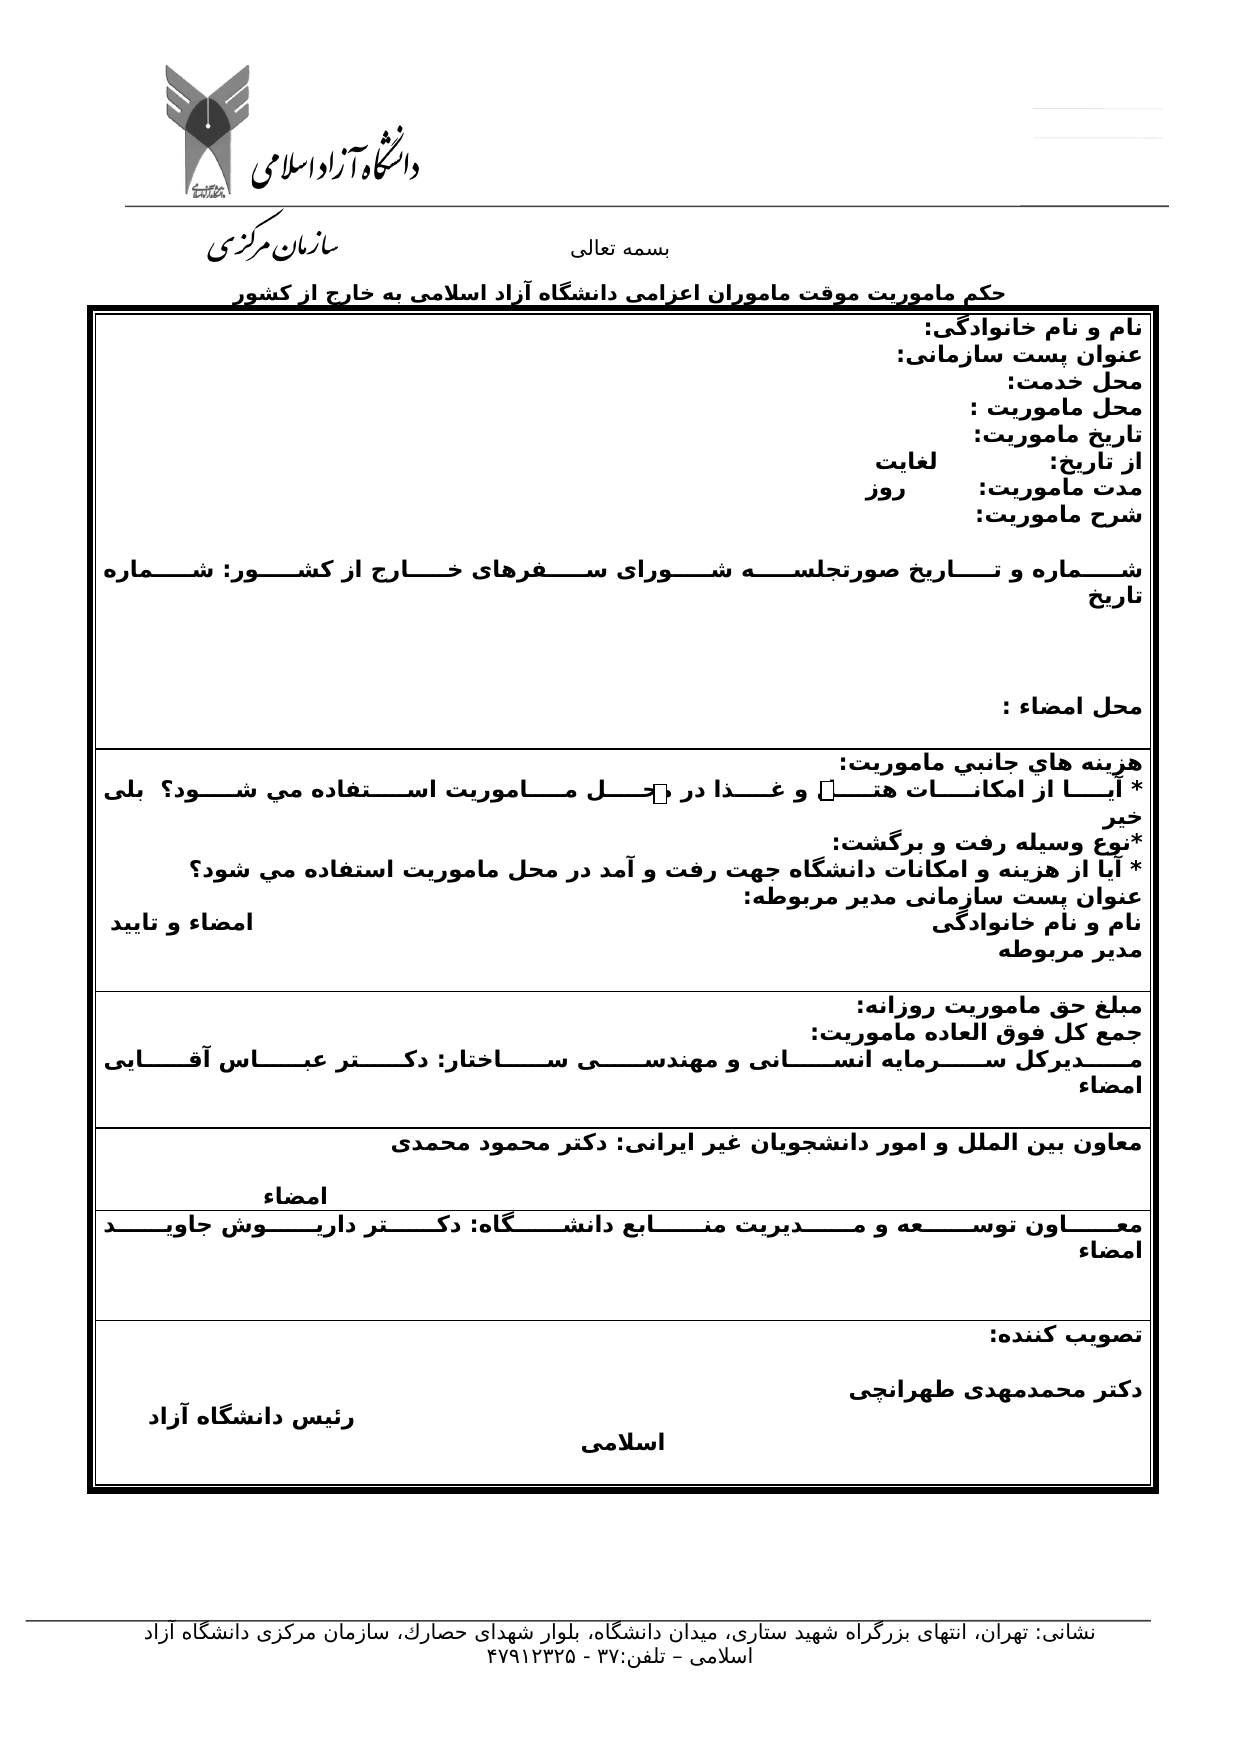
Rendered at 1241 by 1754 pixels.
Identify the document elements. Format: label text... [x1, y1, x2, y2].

table_header نام و نام خانوادگی: عنوان پست سازمانی: محل خدمت: محل ماموريت : تاريخ ماموريت: از تاريخ: لغایت مدت ماموريت: روز شرح ماموريت: شماره و تاریخ صورتجلسه شورای سفرهای خارج از کشور: شماره تاریخ محل امضاء : [96, 315, 1150, 748]
text بسمه تعالی [118, 236, 1122, 261]
table_cell هزينه هاي جانبي ماموريت: * آيا از امكانات هتل و غذا در محل ماموريت استفاده مي شود؟ بلی خير *نوع وسيله رفت و برگشت: * آيا از هزينه و امكانات دانشگاه جهت رفت و آمد در محل ماموريت استفاده مي شود؟ عنوان پست سازمانی مدیر مربوطه: نام و نام خانوادگی امضاء و تاييد مدير مربوطه [96, 750, 1150, 991]
table_cell معاون بین الملل و امور دانشجویان غیر ایرانی: دکتر محمود محمدی امضاء [96, 1129, 1150, 1210]
picture [207, 208, 339, 236]
table_cell معاون توسعه و مدیریت منابع دانشگاه: دکتر داریوش جاوید امضاء [96, 1211, 1150, 1320]
text حكم ماموريت موقت ماموران اعزامی دانشگاه آزاد اسلامی به خارج از كشور [118, 281, 1122, 305]
table_cell تصویب کننده: دکتر محمدمهدی طهرانچی رئیس دانشگاه آزاد اسلامی [96, 1321, 1150, 1484]
picture [251, 125, 419, 189]
table_cell مبلغ حق ماموريت روزانه: جمع كل فوق العاده ماموريت: مدیرکل سرمایه انسانی و مهندسی ساختار: دکتر عباس آقایی امضاء [96, 992, 1150, 1127]
